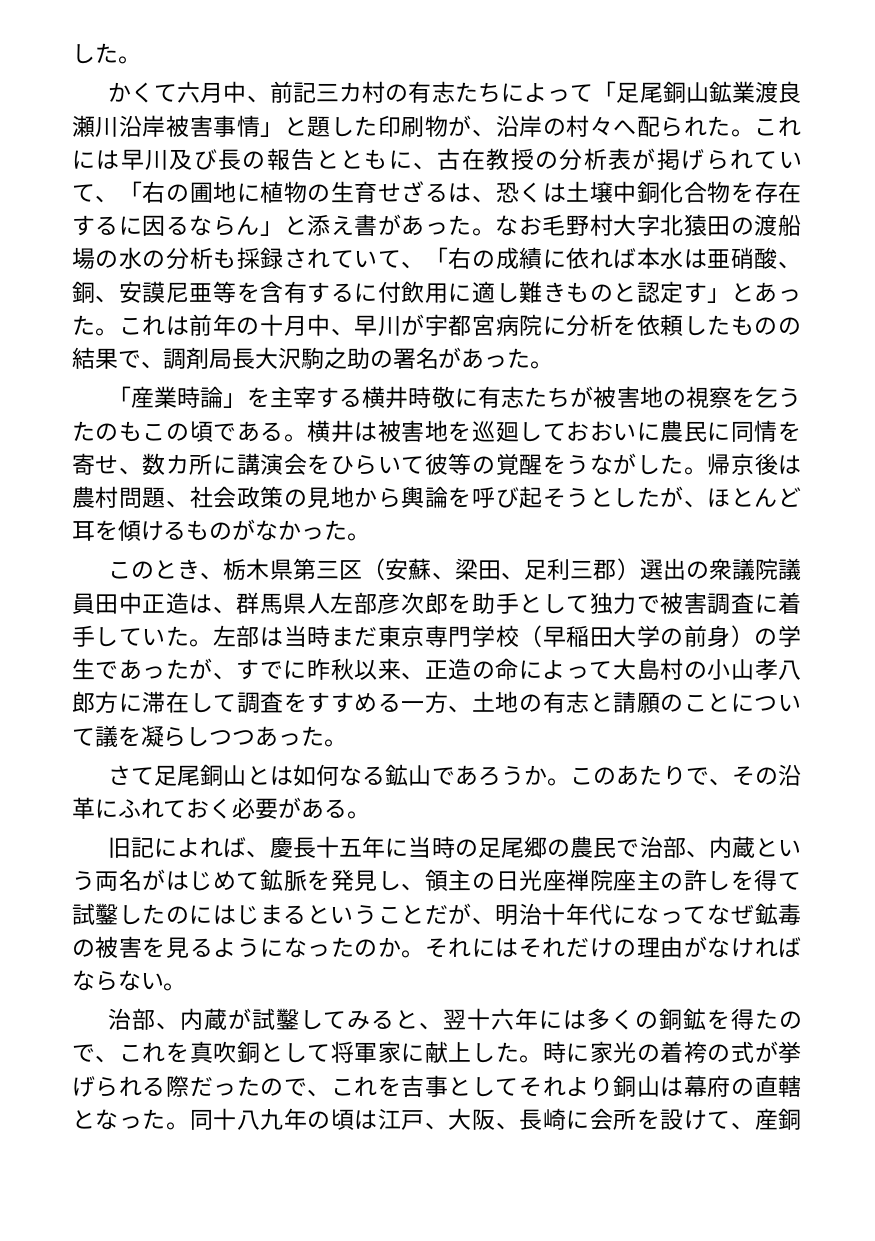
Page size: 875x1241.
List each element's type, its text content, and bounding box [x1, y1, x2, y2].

text さて足尾銅山とは如何なる鉱山であろうか。このあたりで、その沿革にふれておく必要がある。 [72, 758, 802, 824]
text した。 [72, 36, 802, 69]
text このとき、栃木県第三区（安蘇、梁田、足利三郡）選出の衆議院議員田中正造は、群馬県人左部彦次郎を助手として独力で被害調査に着手していた。左部は当時まだ東京専門学校（早稲田大学の前身）の学生であったが、すでに昨秋以来、正造の命によって大島村の小山孝八郎方に滞在して調査をすすめる一方、土地の有志と請願のことについて議を凝らしつつあった。 [72, 552, 802, 752]
text 治部、内蔵が試鑿してみると、翌十六年には多くの銅鉱を得たので、これを真吹銅として将軍家に献上した。時に家光の着袴の式が挙げられる際だったので、これを吉事としてそれより銅山は幕府の直轄となった。同十八九年の頃は江戸、大阪、長崎に会所を設けて、産銅 [72, 1002, 802, 1135]
text 「産業時論」を主宰する横井時敬に有志たちが被害地の視察を乞うたのもこの頃である。横井は被害地を巡廻しておおいに農民に同情を寄せ、数カ所に講演会をひらいて彼等の覚醒をうながした。帰京後は農村問題、社会政策の見地から輿論を呼び起そうとしたが、ほとんど耳を傾けるものがなかった。 [72, 380, 802, 546]
text かくて六月中、前記三カ村の有志たちによって「足尾銅山鉱業渡良瀬川沿岸被害事情」と題した印刷物が、沿岸の村々へ配られた。これには早川及び長の報告とともに、古在教授の分析表が掲げられていて、「右の圃地に植物の生育せざるは、恐くは土壌中銅化合物を存在するに因るならん」と添え書があった。なお毛野村大字北猿田の渡船場の水の分析も採録されていて、「右の成績に依れば本水は亜硝酸、銅、安謨尼亜等を含有するに付飲用に適し難きものと認定す」とあった。これは前年の十月中、早川が宇都宮病院に分析を依頼したものの結果で、調剤局長大沢駒之助の署名があった。 [72, 75, 802, 374]
text 旧記によれば、慶長十五年に当時の足尾郷の農民で治部、内蔵という両名がはじめて鉱脈を発見し、領主の日光座禅院座主の許しを得て試鑿したのにはじまるということだが、明治十年代になってなぜ鉱毒の被害を見るようになったのか。それにはそれだけの理由がなければならない。 [72, 830, 802, 996]
